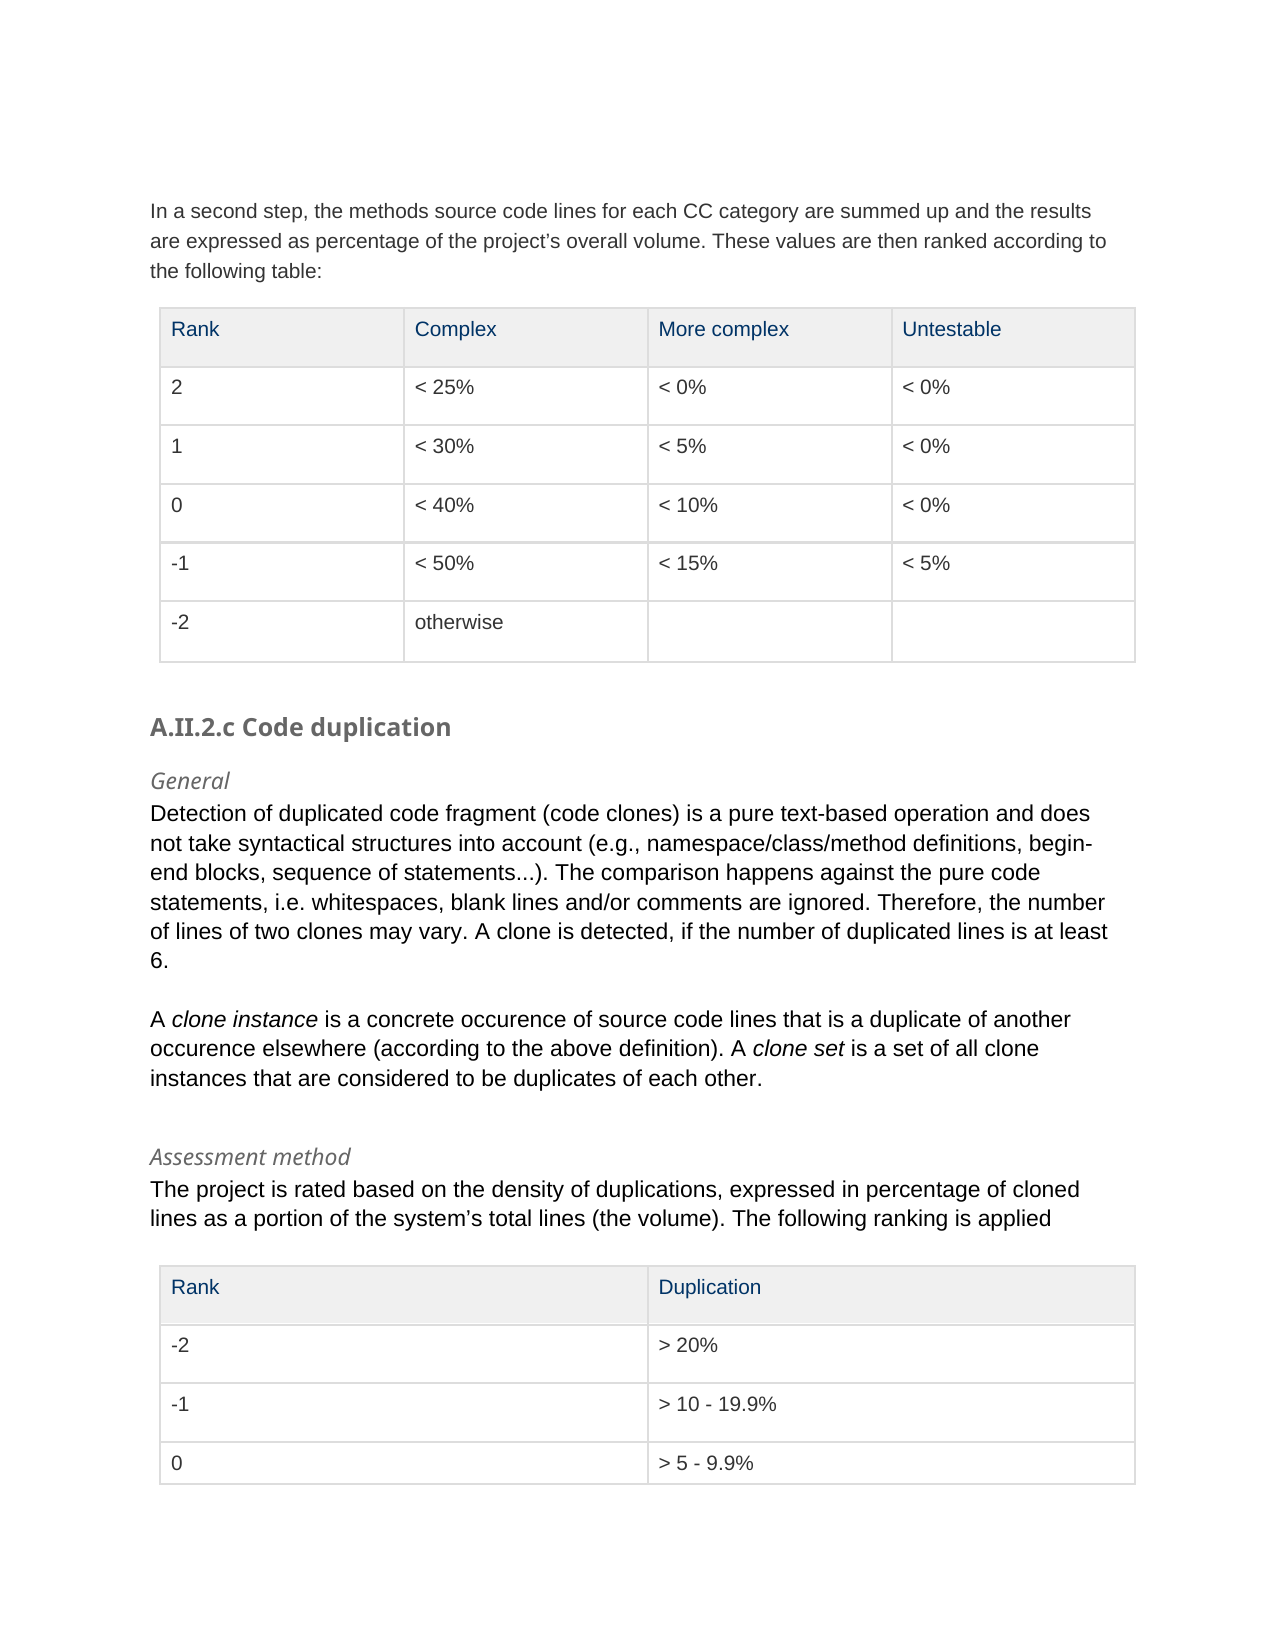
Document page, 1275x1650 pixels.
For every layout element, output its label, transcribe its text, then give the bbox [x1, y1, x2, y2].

table_header Untestable [893, 309, 1134, 366]
table_cell 2 [161, 368, 403, 424]
table_cell < 40% [405, 485, 647, 541]
text The project is rated based on the density of duplications, expressed in percentage of cloned lines as a portion of the system’s total lines (the volume). The following ranking is applied [150, 1177, 1125, 1232]
subtitle General [150, 765, 1125, 796]
table_header Duplication [649, 1267, 1134, 1323]
table_cell [649, 602, 891, 661]
table_cell > 5 - 9.9% [649, 1443, 1134, 1483]
table_header Rank [161, 309, 403, 366]
table_cell > 10 - 19.9% [649, 1384, 1134, 1441]
table_cell < 15% [649, 544, 891, 600]
table_cell < 30% [405, 426, 647, 483]
text Detection of duplicated code fragment (code clones) is a pure text-based operation and does not take syntactical structures into account (e.g., namespace/class/method definitions, begin-end blocks, sequence of statements...). The comparison happens against the pure code statements, i.e. whitespaces, blank lines and/or comments are ignored. Therefore, the number of lines of two clones may vary. A clone is detected, if the number of duplicated lines is at least 6. [150, 801, 1125, 973]
text A clone instance is a concrete occurence of source code lines that is a duplicate of another occurence elsewhere (according to the above definition). A clone set is a set of all clone instances that are considered to be duplicates of each other. [150, 1007, 1125, 1091]
table_cell < 0% [893, 485, 1134, 541]
table_cell otherwise [405, 602, 647, 661]
table_cell 0 [161, 1443, 647, 1483]
table_cell [893, 602, 1134, 661]
table_cell < 5% [893, 544, 1134, 600]
table_cell < 50% [405, 544, 647, 600]
table_cell < 25% [405, 368, 647, 424]
table_header Complex [405, 309, 647, 366]
table_cell -2 [161, 1326, 647, 1382]
subtitle Assessment method [150, 1141, 1125, 1172]
table_cell < 0% [649, 368, 891, 424]
table_header More complex [649, 309, 891, 366]
table_cell 0 [161, 485, 403, 541]
table_cell -1 [161, 544, 403, 600]
table_cell < 5% [649, 426, 891, 483]
table_header Rank [161, 1267, 647, 1323]
table_cell > 20% [649, 1326, 1134, 1382]
table_cell < 0% [893, 426, 1134, 483]
table_cell -1 [161, 1384, 647, 1441]
text In a second step, the methods source code lines for each CC category are summed up and the results are expressed as percentage of the project’s overall volume. These values are then ranked according to the following table: [150, 200, 1125, 283]
table_cell < 0% [893, 368, 1134, 424]
table_cell 1 [161, 426, 403, 483]
subtitle A.II.2.c Code duplication [150, 709, 1125, 743]
table_cell -2 [161, 602, 403, 661]
table_cell < 10% [649, 485, 891, 541]
